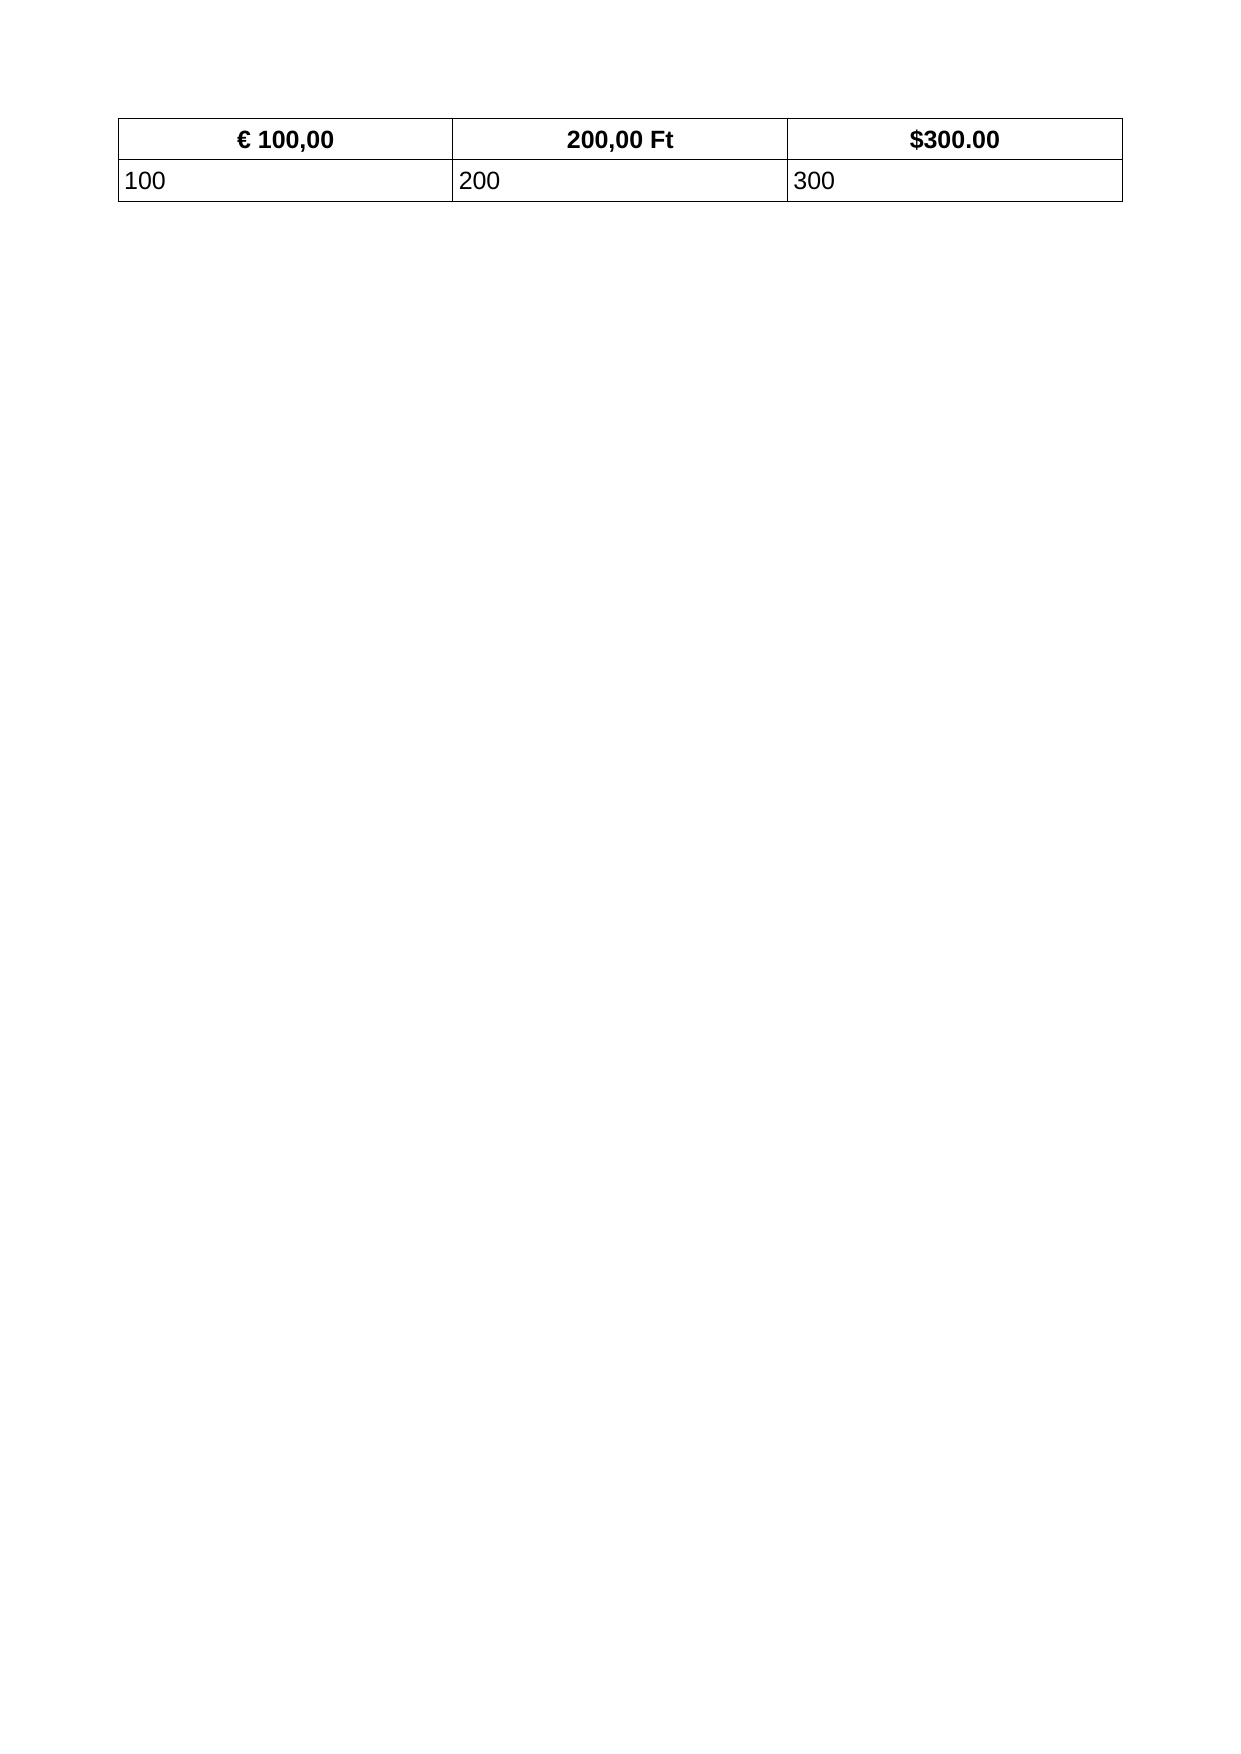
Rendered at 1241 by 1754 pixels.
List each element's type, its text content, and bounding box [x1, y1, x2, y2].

table_header $300.00 [788, 119, 1122, 159]
table_cell 300 [788, 160, 1122, 201]
table_header 200,00 Ft [453, 119, 787, 159]
table_header € 100,00 [119, 119, 452, 159]
table_cell 200 [453, 160, 787, 201]
table_cell 100 [119, 160, 452, 201]
